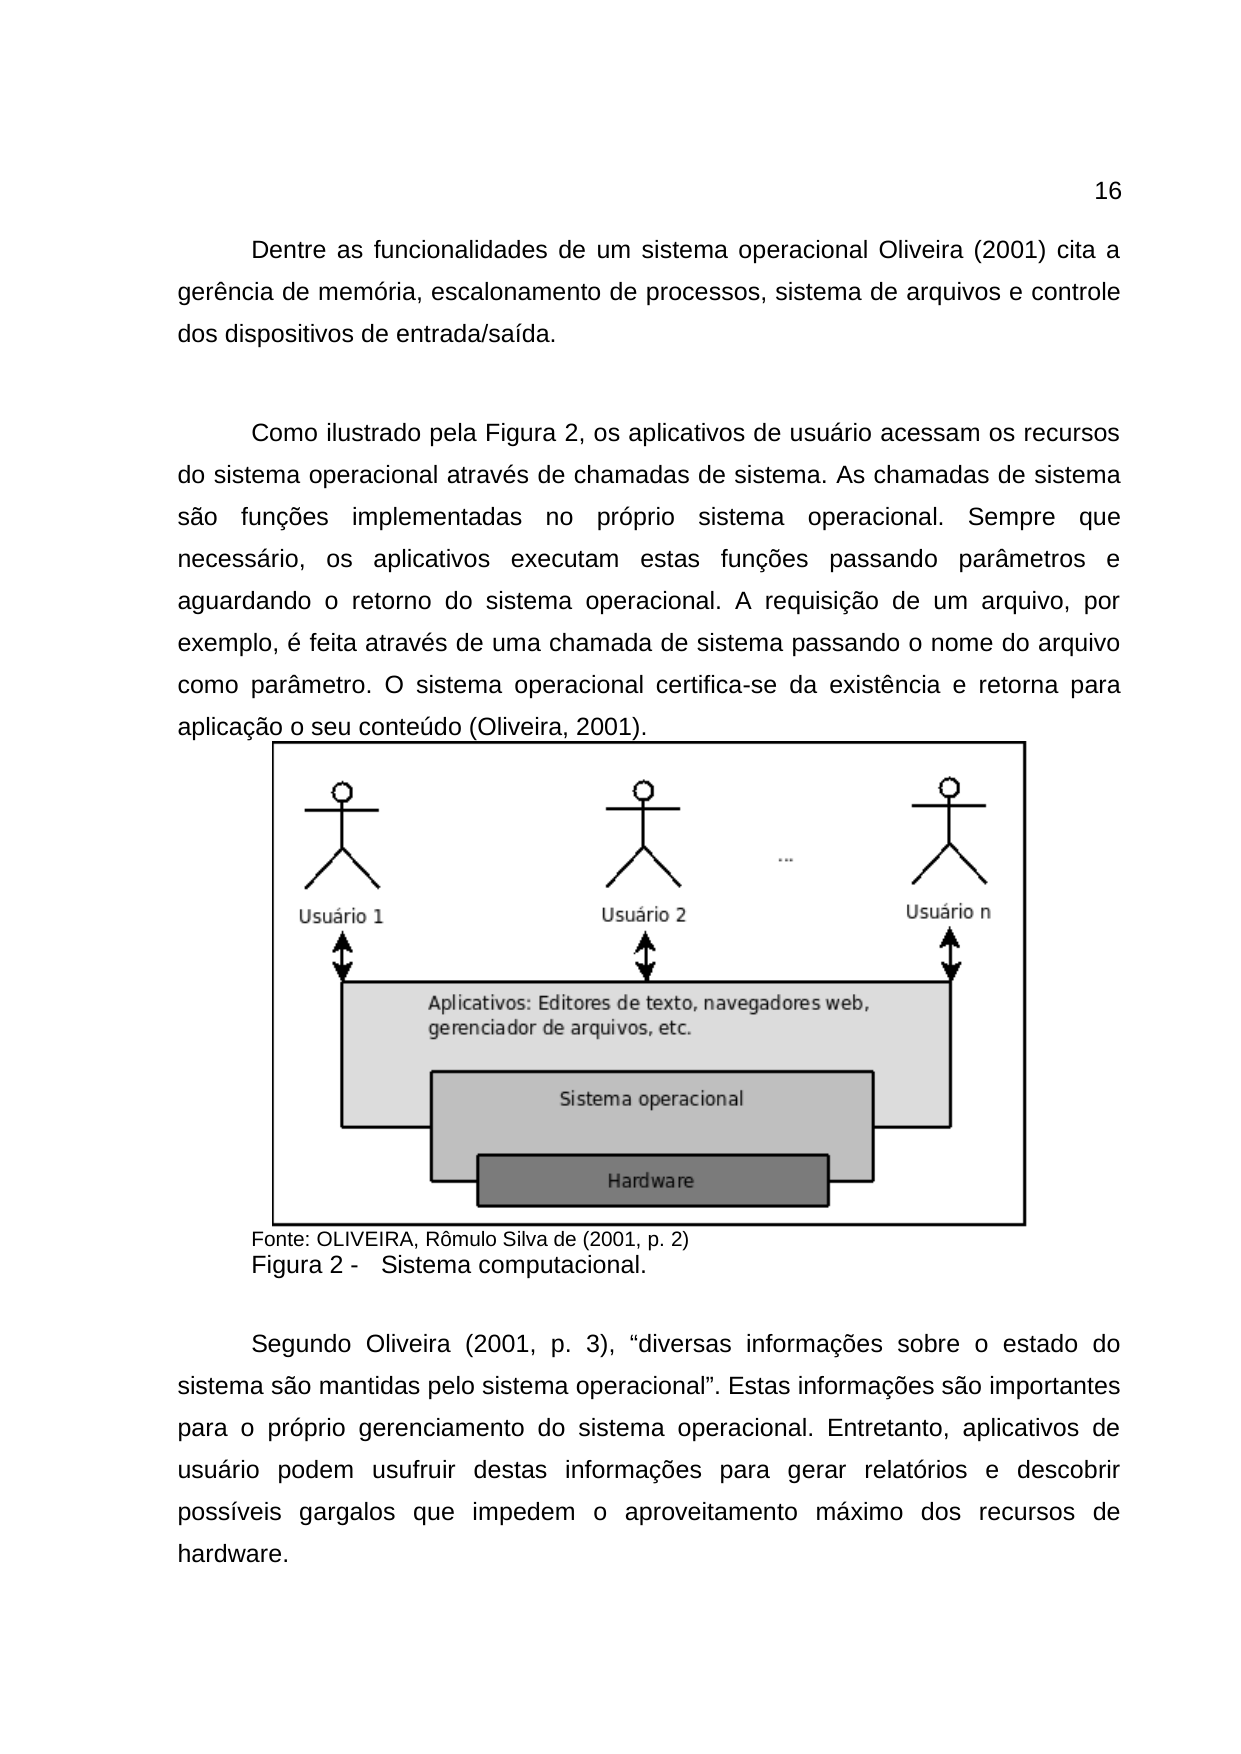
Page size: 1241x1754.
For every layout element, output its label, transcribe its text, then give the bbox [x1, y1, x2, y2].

text Fonte: OLIVEIRA, Rômulo Silva de (2001, p. 2) [251, 742, 1048, 1251]
text Como ilustrado pela Figura 2, os aplicativos de usuário acessam os recursos do sistema operacional através de chamadas de sistema. As chamadas de sistema são funções implementadas no próprio sistema operacional. Sempre que necessário, os aplicativos executam estas funções passando parâmetros e aguardando o retorno do sistema operacional. A requisição de um arquivo, por exemplo, é feita através de uma chamada de sistema passando o nome do arquivo como parâmetro. O sistema operacional certifica-se da existência e retorna para aplicação o seu conteúdo (Oliveira, 2001). [177, 419, 1122, 741]
picture [272, 741, 1028, 1228]
list Sistema computacional. [251, 1251, 1048, 1279]
text Segundo Oliveira (2001, p. 3), “diversas informações sobre o estado do sistema são mantidas pelo sistema operacional”. Estas informações são importantes para o próprio gerenciamento do sistema operacional. Entretanto, aplicativos de usuário podem usufruir destas informações para gerar relatórios e descobrir possíveis gargalos que impedem o aproveitamento máximo dos recursos de hardware. [177, 812, 1122, 1568]
text Dentre as funcionalidades de um sistema operacional Oliveira (2001) cita a gerência de memória, escalonamento de processos, sistema de arquivos e controle dos dispositivos de entrada/saída. [177, 236, 1122, 348]
